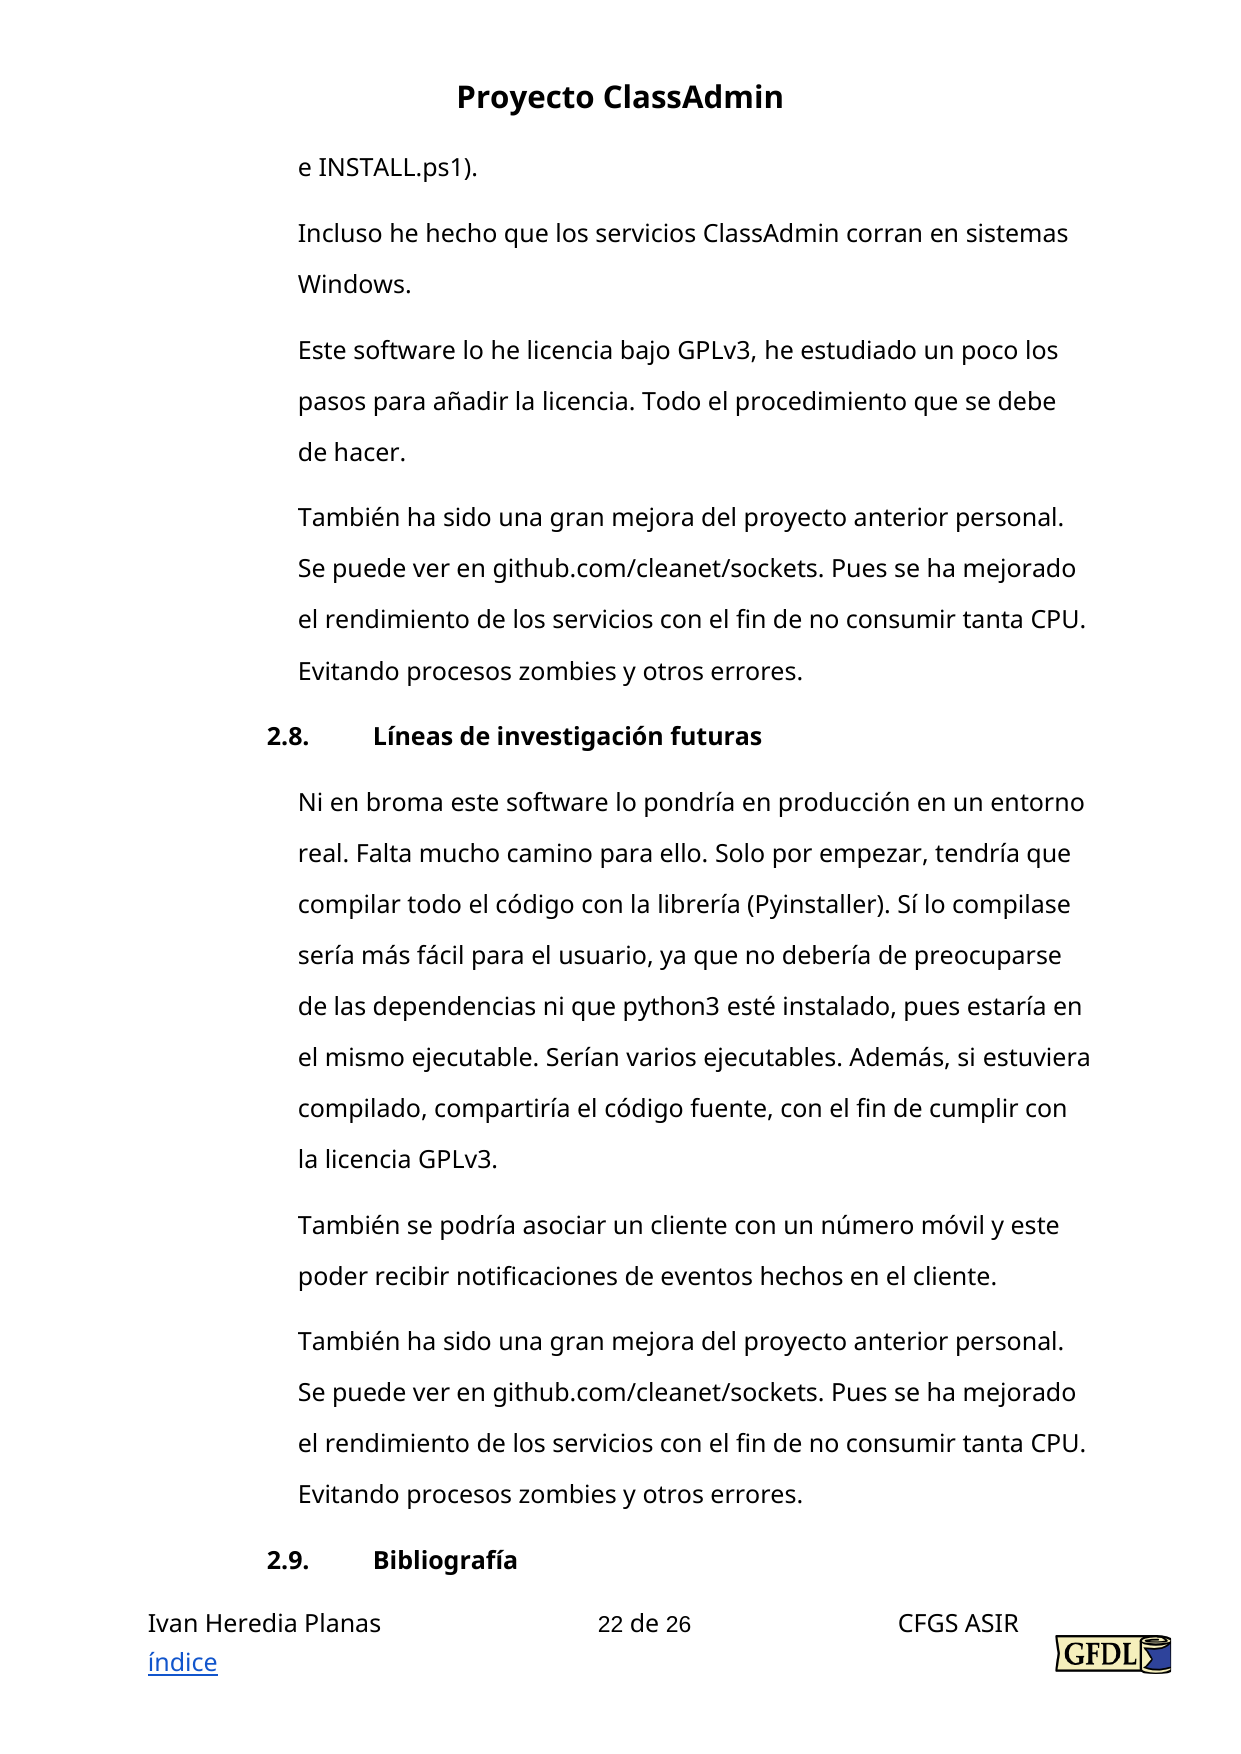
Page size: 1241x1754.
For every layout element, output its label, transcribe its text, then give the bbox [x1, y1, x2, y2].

text También se podría asociar un cliente con un número móvil y este poder recibir notificaciones de eventos hechos en el cliente. [298, 1207, 1093, 1292]
text También ha sido una gran mejora del proyecto anterior personal. Se puede ver en github.com/cleanet/sockets. Pues se ha mejorado el rendimiento de los servicios con el fin de no consumir tanta CPU. Evitando procesos zombies y otros errores. [298, 1324, 1093, 1511]
text Ni en broma este software lo pondría en producción en un entorno real. Falta mucho camino para ello. Solo por empezar, tendría que compilar todo el código con la librería (Pyinstaller). Sí lo compilase sería más fácil para el usuario, ya que no debería de preocuparse de las dependencias ni que python3 esté instalado, pues estaría en el mismo ejecutable. Serían varios ejecutables. Además, si estuviera compilado, compartiría el código fuente, con el fin de cumplir con la licencia GPLv3. [298, 784, 1093, 1176]
picture [1055, 1635, 1172, 1674]
text Incluso he hecho que los servicios ClassAdmin corran en sistemas Windows. [298, 216, 1093, 301]
list Líneas de investigación futuras [260, 719, 1093, 753]
text Este software lo he licencia bajo GPLv3, he estudiado un poco los pasos para añadir la licencia. Todo el procedimiento que se debe de hacer. [298, 332, 1093, 468]
text También ha sido una gran mejora del proyecto anterior personal. Se puede ver en github.com/cleanet/sockets. Pues se ha mejorado el rendimiento de los servicios con el fin de no consumir tanta CPU. Evitando procesos zombies y otros errores. [298, 500, 1093, 687]
list Bibliografía [260, 1543, 1093, 1577]
text e INSTALL.ps1). [298, 150, 1093, 184]
